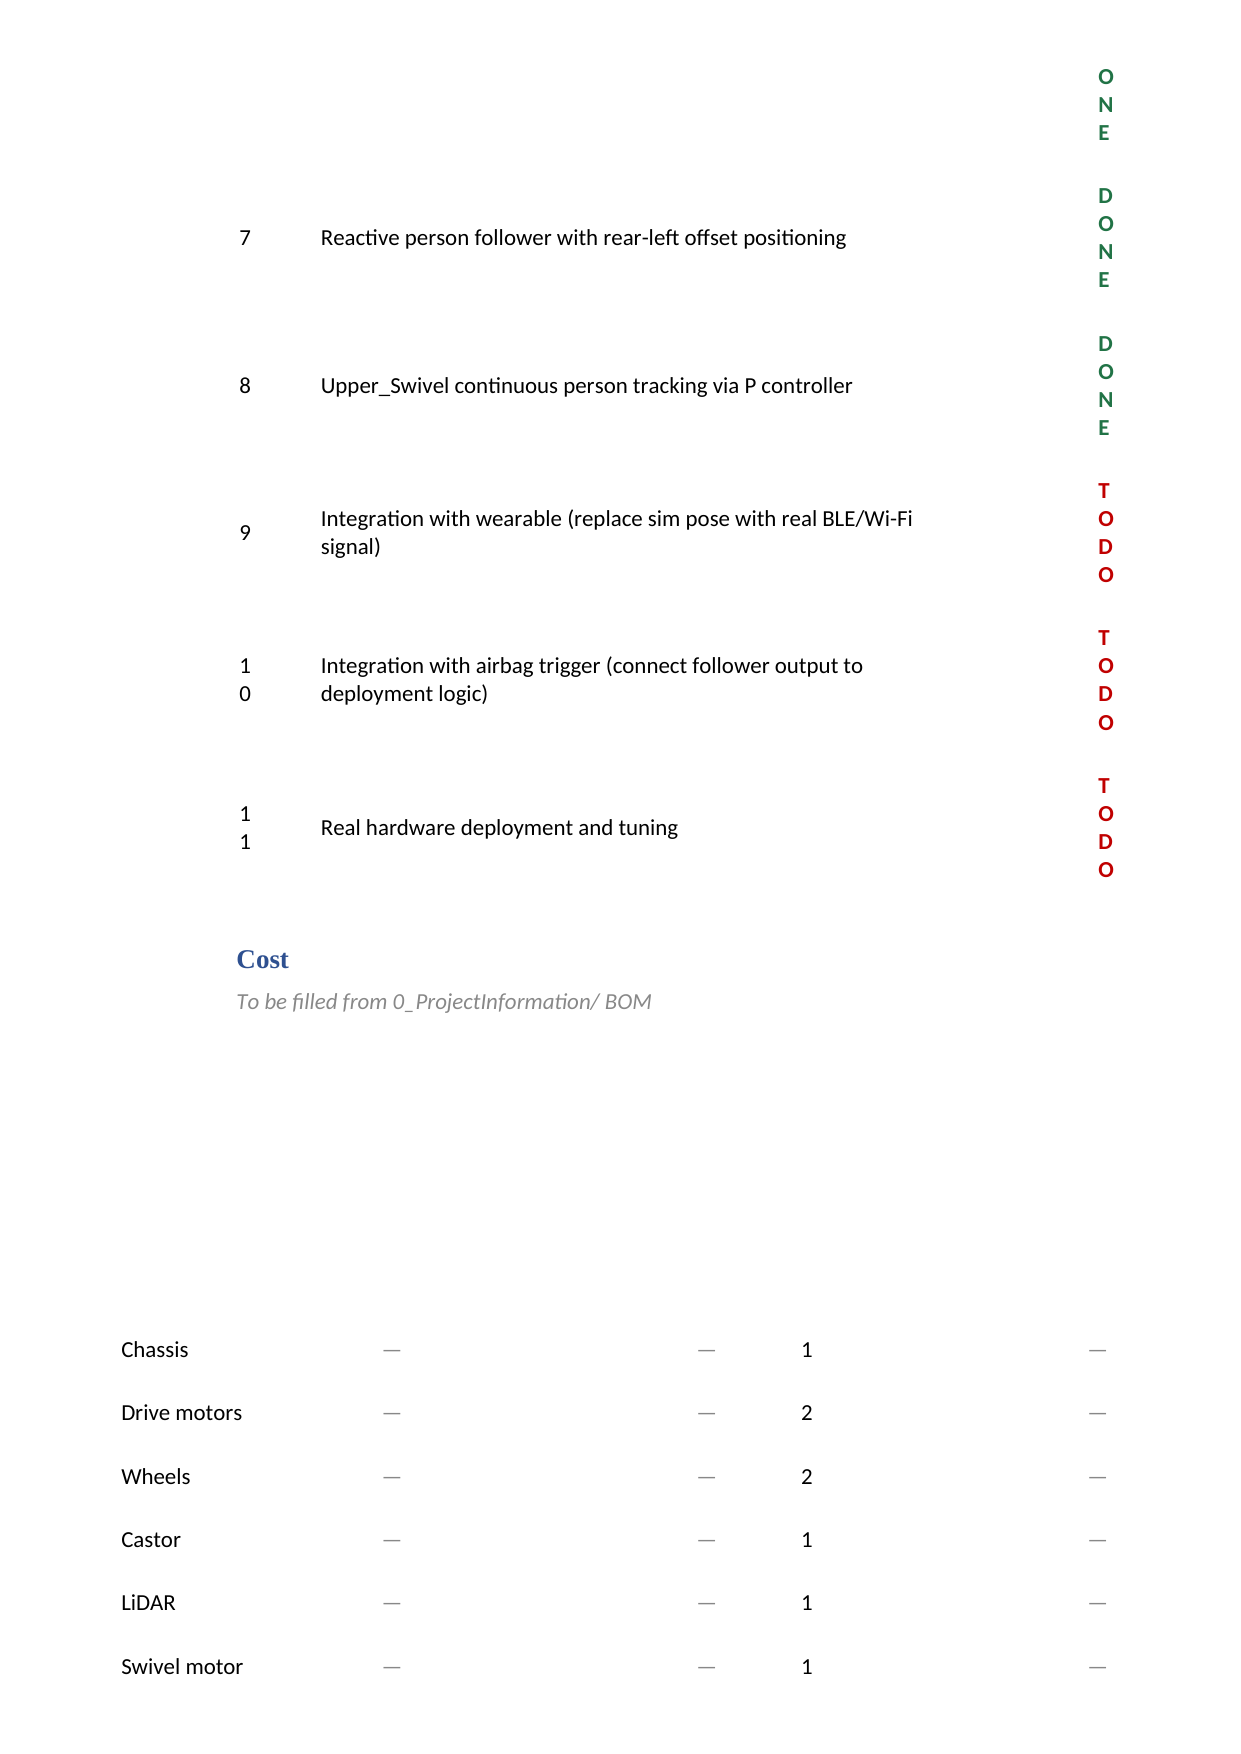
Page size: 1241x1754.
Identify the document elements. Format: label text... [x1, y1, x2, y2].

table_header Supplier [575, 1045, 798, 1332]
table_cell 2 [798, 1459, 966, 1522]
table_cell — [966, 1332, 1156, 1396]
table_cell DONE [977, 179, 1181, 326]
table_cell — [575, 1396, 798, 1459]
table_cell Wheels [118, 1459, 378, 1522]
table_cell 11 [118, 768, 318, 915]
table_header Model [379, 1045, 575, 1332]
table_cell 2 [798, 1396, 966, 1459]
table_cell — [575, 1649, 798, 1683]
table_header Qty [798, 1045, 966, 1332]
table_cell — [575, 1332, 798, 1396]
table_cell — [379, 1332, 575, 1396]
table_cell — [379, 1396, 575, 1459]
table_cell [118, 59, 318, 178]
table_cell — [575, 1459, 798, 1522]
table_cell — [966, 1396, 1156, 1459]
table_header Price [966, 1045, 1156, 1332]
table_cell Swivel motor [118, 1649, 378, 1683]
table_cell — [966, 1522, 1156, 1586]
subtitle Cost [236, 943, 1063, 975]
table_cell — [379, 1586, 575, 1649]
table_cell — [966, 1586, 1156, 1649]
table_cell TODO [977, 473, 1181, 621]
table_header Component [118, 1045, 378, 1332]
table_cell 1 [798, 1586, 966, 1649]
table_cell 1 [798, 1332, 966, 1396]
table_cell — [966, 1649, 1156, 1683]
table_cell [318, 59, 977, 178]
text To be filled from 0_ProjectInformation/ BOM [236, 987, 1063, 1015]
table_cell Reactive person follower with rear-left offset positioning [318, 179, 977, 326]
table_cell — [575, 1522, 798, 1586]
table_cell Castor [118, 1522, 378, 1586]
table_cell 9 [118, 473, 318, 621]
table_cell Integration with wearable (replace sim pose with real BLE/Wi-Fi signal) [318, 473, 977, 621]
table_cell Drive motors [118, 1396, 378, 1459]
table_cell — [379, 1459, 575, 1522]
table_cell DONE [977, 326, 1181, 473]
table_cell Chassis [118, 1332, 378, 1396]
table_cell TODO [977, 768, 1181, 915]
table_cell 10 [118, 621, 318, 768]
table_cell 1 [798, 1522, 966, 1586]
table_cell — [379, 1522, 575, 1586]
table_cell Integration with airbag trigger (connect follower output to deployment logic) [318, 621, 977, 768]
table_cell — [379, 1649, 575, 1683]
table_cell — [966, 1459, 1156, 1522]
table_cell Real hardware deployment and tuning [318, 768, 977, 915]
table_cell ONE [977, 59, 1181, 178]
table_cell 7 [118, 179, 318, 326]
table_cell Upper_Swivel continuous person tracking via P controller [318, 326, 977, 473]
table_cell LiDAR [118, 1586, 378, 1649]
table_cell 8 [118, 326, 318, 473]
table_cell TODO [977, 621, 1181, 768]
table_cell — [575, 1586, 798, 1649]
table_cell 1 [798, 1649, 966, 1683]
